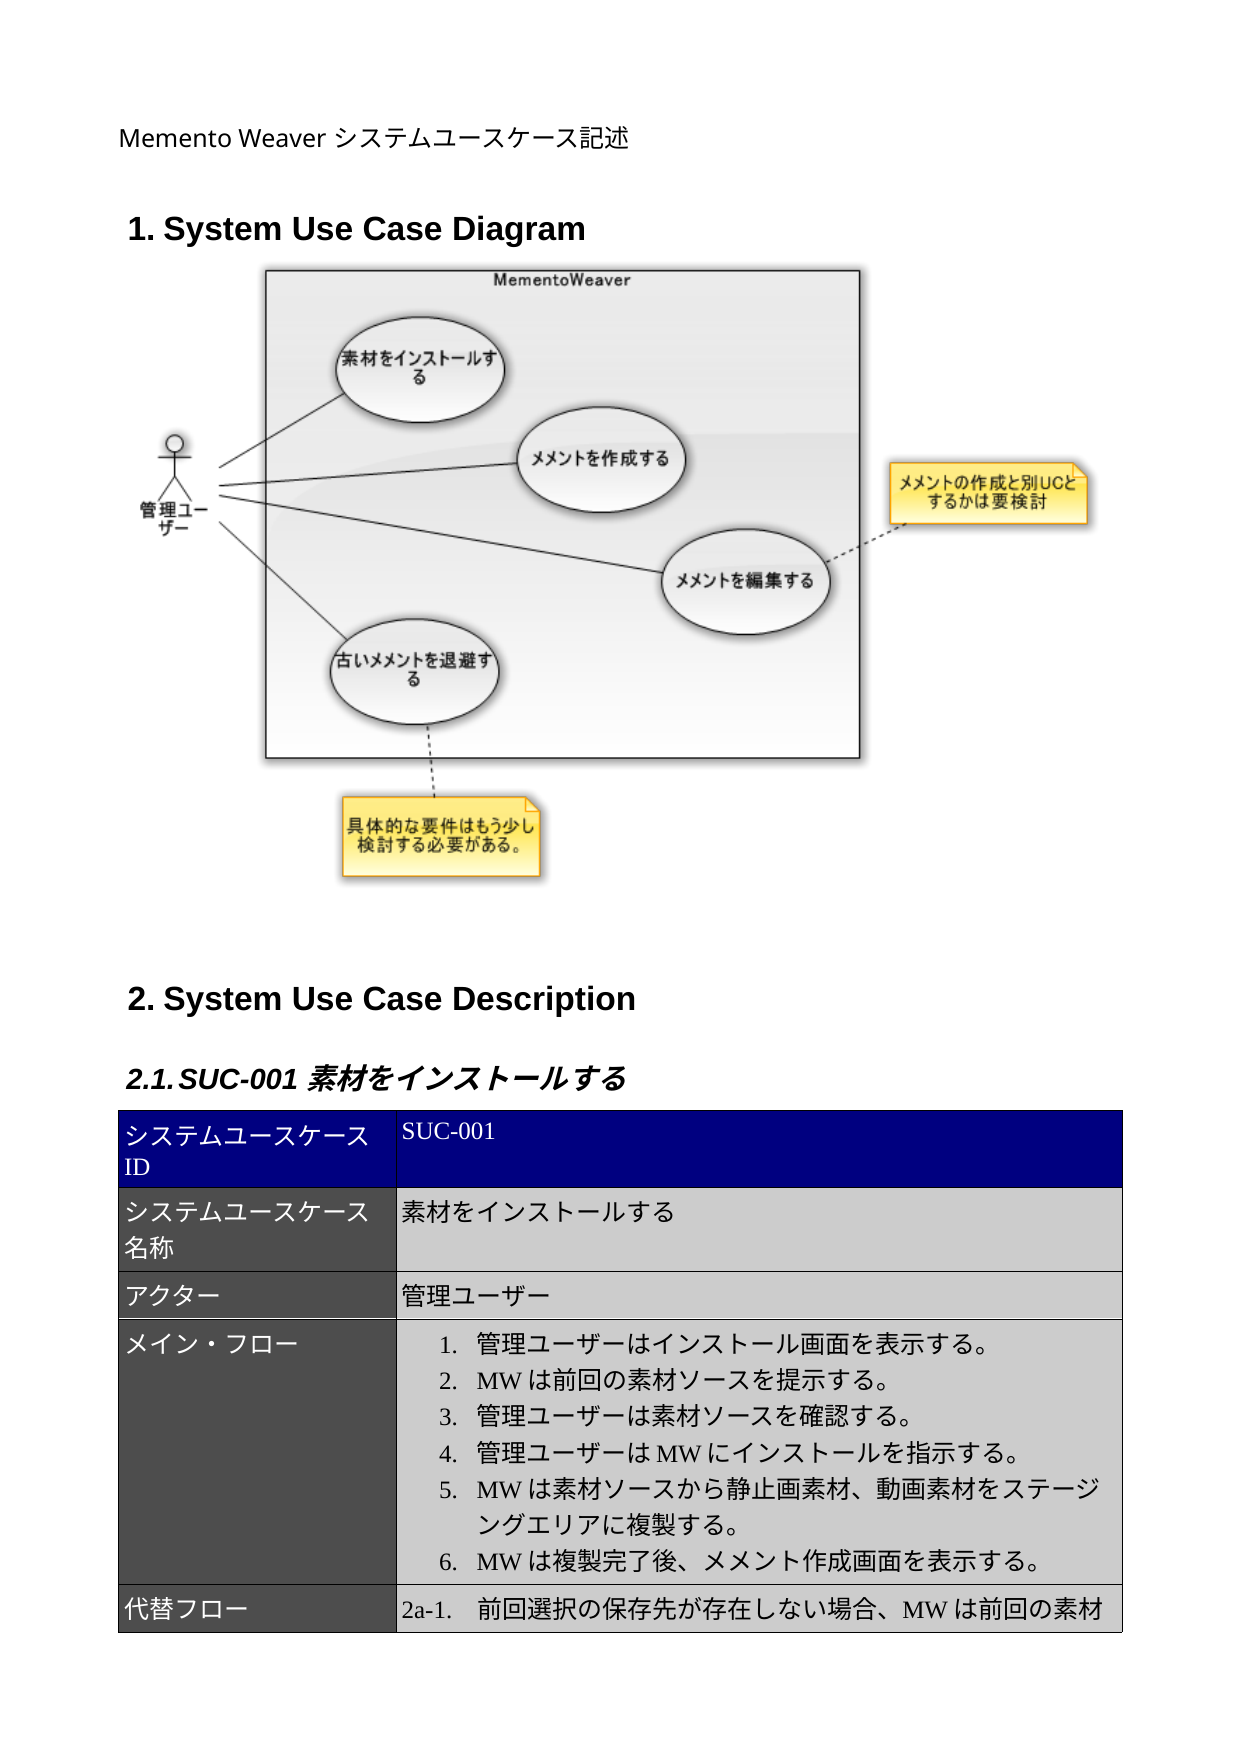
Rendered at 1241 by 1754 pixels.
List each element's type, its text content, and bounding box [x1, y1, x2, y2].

table_cell アクター [119, 1272, 396, 1318]
table_cell メイン・フロー [119, 1320, 396, 1584]
table_cell 代替フロー [119, 1585, 396, 1632]
table_cell 2a-1. 前回選択の保存先が存在しない場合、MWは前回の素材 [397, 1585, 1122, 1632]
table_cell 素材をインストールする [397, 1188, 1122, 1271]
subtitle SUC-001 素材をインストールする [118, 1055, 1122, 1098]
table_cell 管理ユーザー [397, 1272, 1122, 1318]
table_cell システムユースケース名称 [119, 1188, 396, 1271]
table_cell 管理ユーザーはインストール画面を表示する。 MWは前回の素材ソースを提示する。 管理ユーザーは素材ソースを確認する。 管理ユーザーはMWにインストールを指示する。 MWは素材ソースから静止画素材、動画素材をステージングエリアに複製する。 MWは複製完了後、メメント作成画面を表示する。 [397, 1320, 1122, 1584]
picture [118, 260, 1123, 912]
subtitle System Use Case Diagram [118, 209, 1122, 247]
table_header SUC-001 [397, 1111, 1122, 1187]
table_header システムユースケースID [119, 1111, 396, 1187]
subtitle System Use Case Description [118, 979, 1122, 1018]
